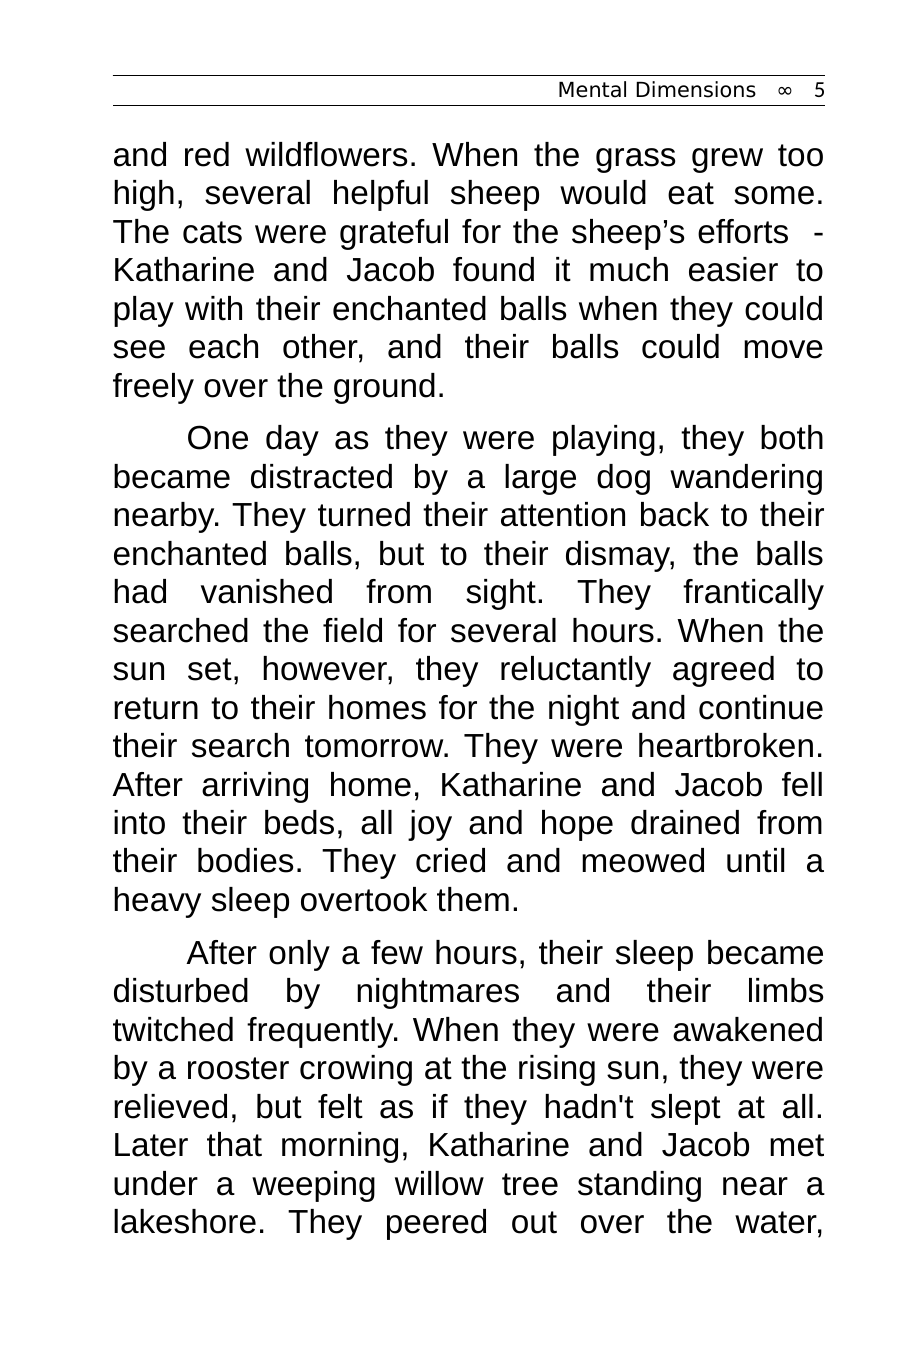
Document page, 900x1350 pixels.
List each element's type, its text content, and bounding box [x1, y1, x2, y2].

text One day as they were playing, they both became distracted by a large dog wandering nearby. They turned their attention back to their enchanted balls, but to their dismay, the balls had vanished from sight. They frantically searched the field for several hours. When the sun set, however, they reluctantly agreed to return to their homes for the night and continue their search tomorrow. They were heartbroken. After arriving home, Katharine and Jacob fell into their beds, all joy and hope drained from their bodies. They cried and meowed until a heavy sleep overtook them. [112, 419, 825, 918]
text After only a few hours, their sleep became disturbed by nightmares and their limbs twitched frequently. When they were awakened by a rooster crowing at the rising sun, they were relieved, but felt as if they hadn't slept at all. Later that morning, Katharine and Jacob met under a weeping willow tree standing near a lakeshore. They peered out over the water, [112, 933, 825, 1240]
text and red wildflowers. When the grass grew too high, several helpful sheep would eat some. The cats were grateful for the sheep’s efforts - Katharine and Jacob found it much easier to play with their enchanted balls when they could see each other, and their balls could move freely over the ground. [112, 135, 825, 404]
